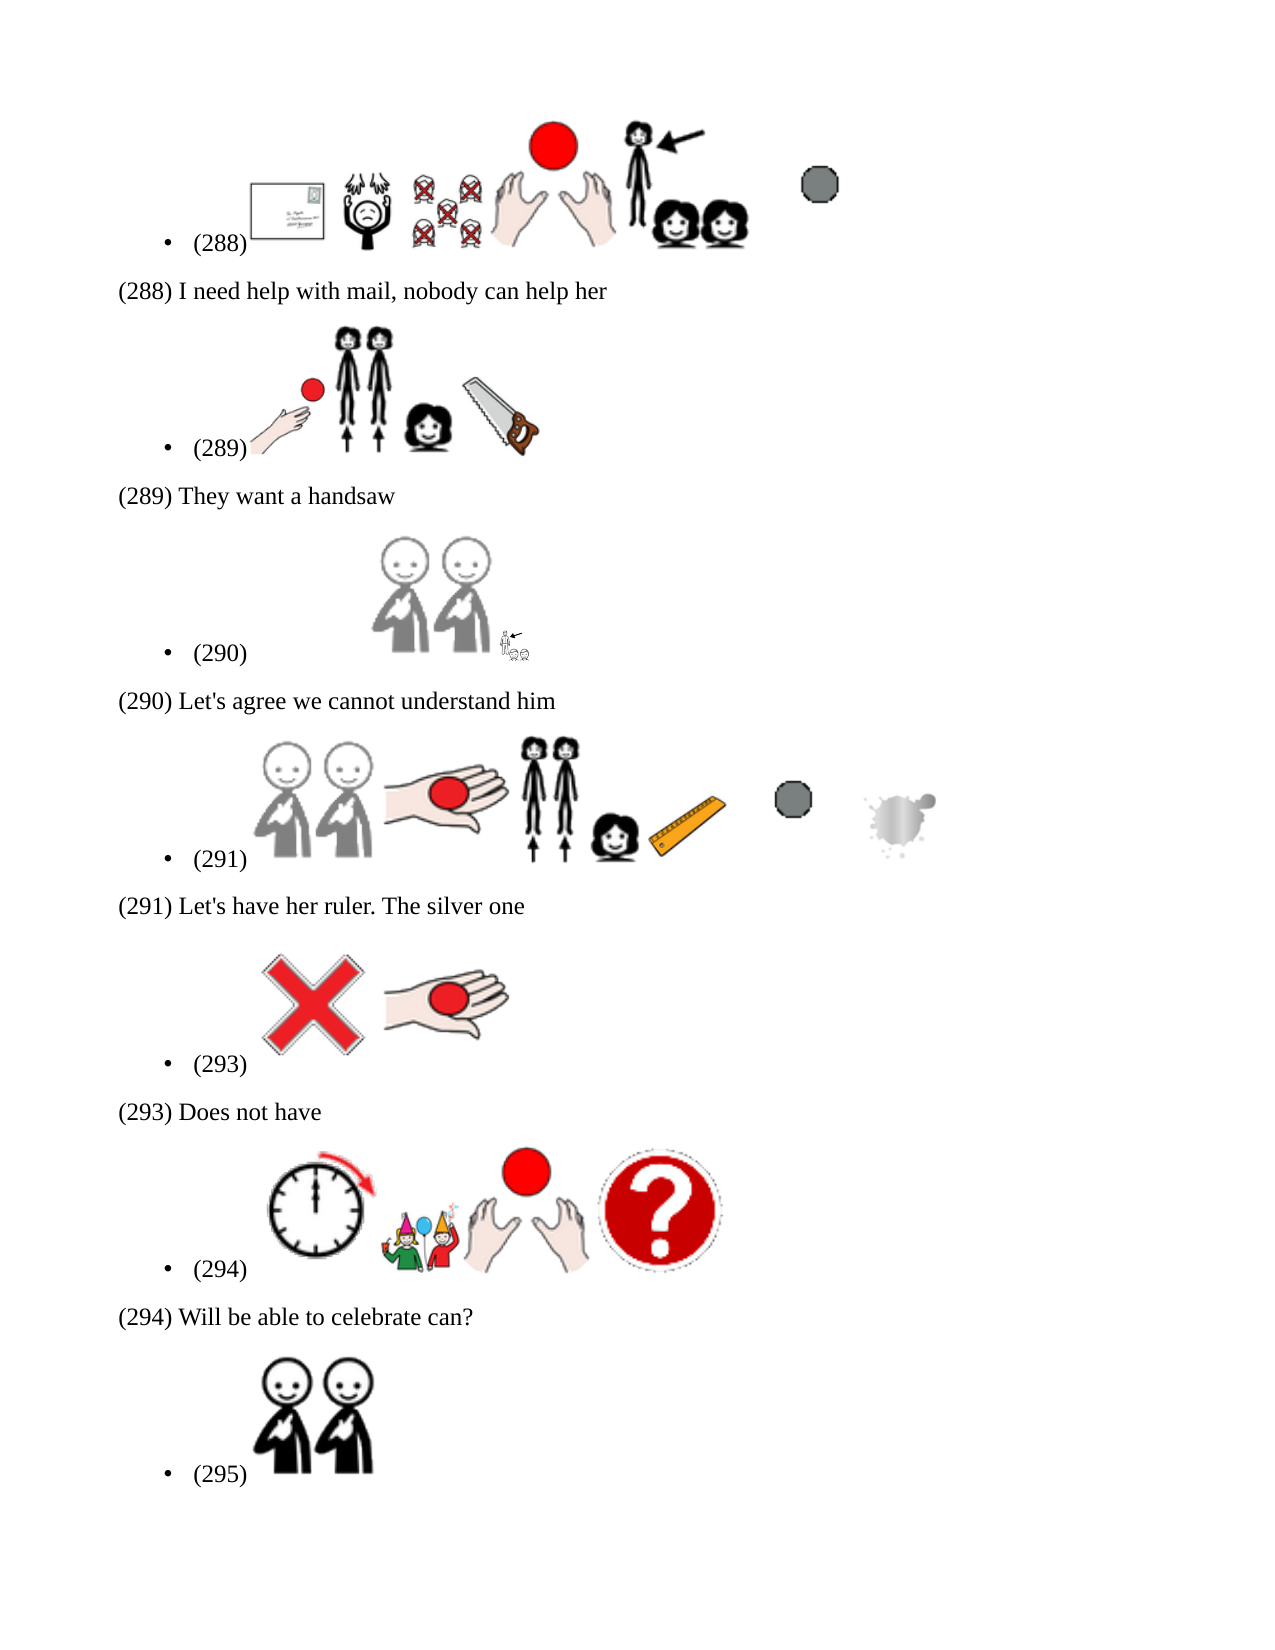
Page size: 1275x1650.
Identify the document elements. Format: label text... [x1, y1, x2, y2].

text (288) I need help with mail, nobody can help her [118, 276, 1157, 304]
list (293) [164, 939, 1157, 1078]
list (291) [164, 734, 1157, 872]
picture [247, 1144, 728, 1278]
picture [247, 938, 514, 1073]
text (291) Let's have her ruler. The silver one [118, 891, 1157, 920]
text (293) Does not have [118, 1097, 1157, 1125]
picture [365, 528, 531, 662]
list (288) [164, 118, 1157, 257]
picture [247, 1349, 381, 1483]
list (289) [164, 323, 1157, 462]
list (295) [164, 1349, 1157, 1488]
list (294) [164, 1144, 1157, 1283]
text (294) Will be able to celebrate can? [118, 1302, 1157, 1331]
text (290) Let's agree we cannot understand him [118, 686, 1157, 715]
picture [247, 733, 941, 867]
picture [247, 118, 888, 252]
list (290) [164, 528, 1157, 667]
picture [247, 323, 541, 457]
text (289) They want a handsaw [118, 481, 1157, 510]
